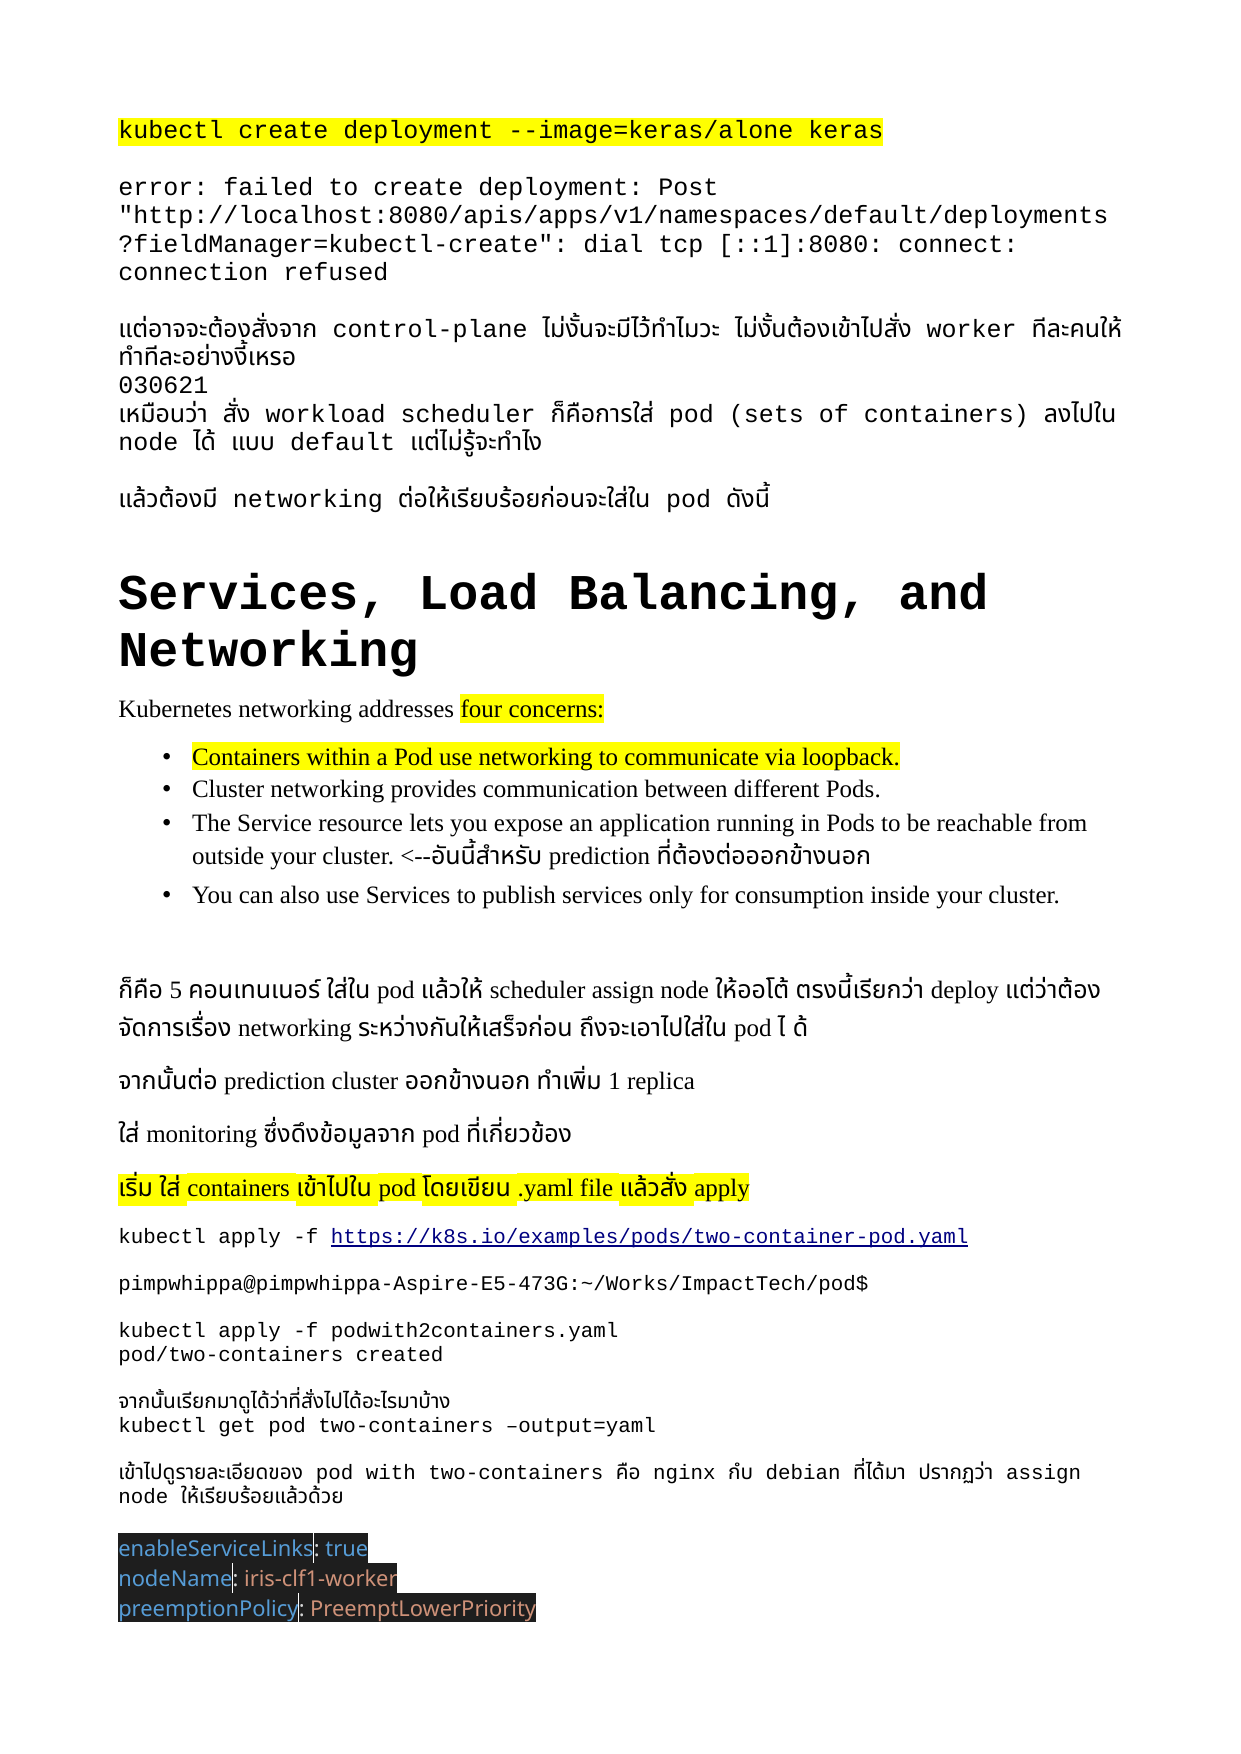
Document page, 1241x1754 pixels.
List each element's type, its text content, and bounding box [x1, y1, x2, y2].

text pimpwhippa@pimpwhippa-Aspire-E5-473G:~/Works/ImpactTech/pod$ [118, 1273, 1122, 1297]
text ก็คือ 5 คอนเทนเนอร์ ใส่ใน pod แล้วให้ scheduler assign node ให้ออโต้ ตรงนี้เรียกว่า deploy แต่ว่าต้องจัดการเรื่อง networking ระหว่างกันให้เสร็จก่อน ถึงจะเอาไปใส่ใน pod ได้ [118, 975, 1122, 1047]
text ใส่ monitoring ซึ่งดึงข้อมูลจาก pod ที่เกี่ยวข้อง [118, 1119, 1122, 1153]
text preemptionPolicy: PreemptLowerPriority [118, 1593, 1122, 1622]
list Cluster networking provides communication between different Pods. [162, 774, 1122, 803]
text 030621 [118, 373, 1122, 401]
text error: failed to create deployment: Post "http://localhost:8080/apis/apps/v1/namespaces/default/deployments?fieldManager=kubectl-create": dial tcp [::1]:8080: connect: connection refused [118, 175, 1122, 288]
text เหมือนว่า สั่ง workload scheduler ก็คือการใส่ pod (sets of containers) ลงไปใน node ได้ แบบ default แต่ไม่รู้จะทำไง [118, 401, 1122, 458]
text จากนั้นเรียกมาดูได้ว่าที่สั่งไปได้อะไรมาบ้าง [118, 1391, 1122, 1415]
text kubectl apply -f https://k8s.io/examples/pods/two-container-pod.yaml [118, 1226, 1122, 1249]
text เข้าไปดูรายละเอียดของ pod with two-containers คือ nginx กํบ debian ที่ได้มา ปรากฏว่า assign node ให้เรียบร้อยแล้วด้วย [118, 1462, 1122, 1509]
text kubectl create deployment --image=keras/alone keras [118, 118, 1122, 146]
list Containers within a Pod use networking to communicate via loopback. [162, 742, 1122, 770]
text แต่อาจจะต้องสั่งจาก control-plane ไม่งั้นจะมีไว้ทำไมวะ ไม่งั้นต้องเข้าไปสั่ง worker ทีละคนให้ทำทีละอย่างงี้เหรอ [118, 316, 1122, 373]
text จากนั้นต่อ prediction cluster ออกข้างนอก ทำเพิ่ม 1 replica [118, 1066, 1122, 1100]
text Kubernetes networking addresses four concerns: [118, 694, 1122, 723]
text nodeName: iris-clf1-worker [118, 1563, 1122, 1593]
text pod/two-containers created [118, 1344, 1122, 1368]
list The Service resource lets you expose an application running in Pods to be reachable from outside your cluster. <--อันนี้สำหรับ prediction ที่ต้องต่อออกข้างนอก [162, 808, 1122, 875]
text kubectl get pod two-containers –output=yaml [118, 1415, 1122, 1438]
text เริ่ม ใส่ containers เข้าไปใน pod โดยเขียน .yaml file แล้วสั่ง apply [118, 1173, 1122, 1206]
text แล้วต้องมี networking ต่อให้เรียบร้อยก่อนจะใส่ใน pod ดังนี้ [118, 486, 1122, 515]
text kubectl apply -f podwith2containers.yaml [118, 1320, 1122, 1344]
text enableServiceLinks: true [118, 1533, 1122, 1563]
subtitle Services, Load Balancing, and Networking [118, 568, 1122, 681]
list You can also use Services to publish services only for consumption inside your cluster. [162, 880, 1122, 908]
